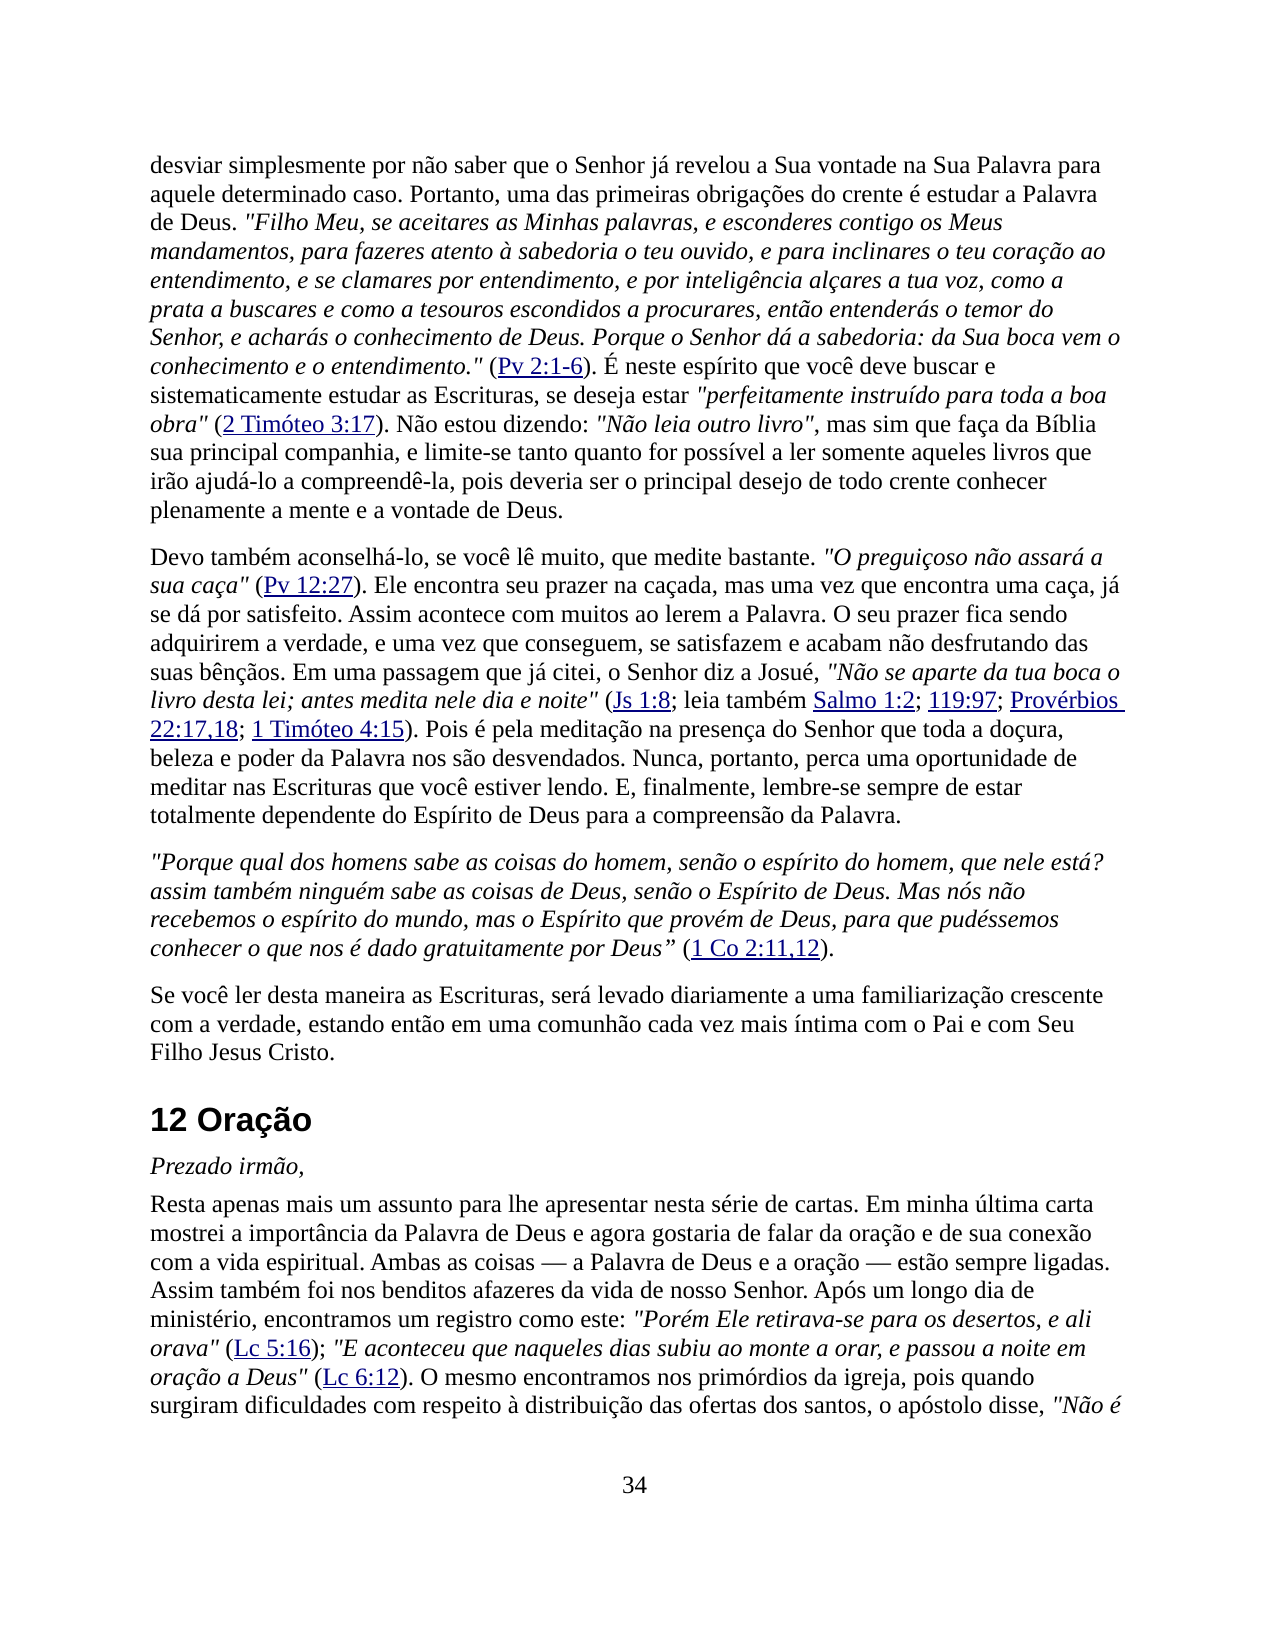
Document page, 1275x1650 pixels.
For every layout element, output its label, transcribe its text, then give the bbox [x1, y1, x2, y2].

text Devo também aconselhá-lo, se você lê muito, que medite bastante. "O preguiçoso não assará a sua caça" (Pv 12:27). Ele encontra seu prazer na caçada, mas uma vez que encontra uma caça, já se dá por satisfeito. Assim acontece com muitos ao lerem a Palavra. O seu prazer fica sendo adquirirem a verdade, e uma vez que conseguem, se satisfazem e acabam não desfrutando das suas bênçãos. Em uma passagem que já citei, o Senhor diz a Josué, "Não se aparte da tua boca o livro desta lei; antes medita nele dia e noite" (Js 1:8; leia também Salmo 1:2; 119:97; Provérbios 22:17,18; 1 Timóteo 4:15). Pois é pela meditação na presença do Senhor que toda a doçura, beleza e poder da Palavra nos são desvendados. Nunca, portanto, perca uma oportunidade de meditar nas Escrituras que você estiver lendo. E, finalmente, lembre-se sempre de estar totalmente dependente do Espírito de Deus para a compreensão da Palavra. [150, 542, 1125, 829]
text Prezado irmão, [150, 1151, 1125, 1180]
text Se você ler desta maneira as Escrituras, será levado diariamente a uma familiarização crescente com a verdade, estando então em uma comunhão cada vez mais íntima com o Pai e com Seu Filho Jesus Cristo. [150, 980, 1125, 1066]
text Resta apenas mais um assunto para lhe apresentar nesta série de cartas. Em minha última carta mostrei a importância da Palavra de Deus e agora gostaria de falar da oração e de sua conexão com a vida espiritual. Ambas as coisas — a Palavra de Deus e a oração — estão sempre ligadas. Assim também foi nos benditos afazeres da vida de nosso Senhor. Após um longo dia de ministério, encontramos um registro como este: "Porém Ele retirava-se para os desertos, e ali orava" (Lc 5:16); "E aconteceu que naqueles dias subiu ao monte a orar, e passou a noite em oração a Deus" (Lc 6:12). O mesmo encontramos nos primórdios da igreja, pois quando surgiram dificuldades com respeito à distribuição das ofertas dos santos, o apóstolo disse, "Não é [150, 1189, 1125, 1419]
subtitle 12 Oração [150, 1100, 1125, 1139]
text desviar simplesmente por não saber que o Senhor já revelou a Sua vontade na Sua Palavra para aquele determinado caso. Portanto, uma das primeiras obrigações do crente é estudar a Palavra de Deus. "Filho Meu, se aceitares as Minhas palavras, e esconderes contigo os Meus mandamentos, para fazeres atento à sabedoria o teu ouvido, e para inclinares o teu coração ao entendimento, e se clamares por entendimento, e por inteligência alçares a tua voz, como a prata a buscares e como a tesouros escondidos a procurares, então entenderás o temor do Senhor, e acharás o conhecimento de Deus. Porque o Senhor dá a sabedoria: da Sua boca vem o conhecimento e o entendimento." (Pv 2:1-6). É neste espírito que você deve buscar e sistematicamente estudar as Escrituras, se deseja estar "perfeitamente instruído para toda a boa obra" (2 Timóteo 3:17). Não estou dizendo: "Não leia outro livro", mas sim que faça da Bíblia sua principal companhia, e limite-se tanto quanto for possível a ler somente aqueles livros que irão ajudá-lo a compreendê-la, pois deveria ser o principal desejo de todo crente conhecer plenamente a mente e a vontade de Deus. [150, 150, 1125, 524]
text "Porque qual dos homens sabe as coisas do homem, senão o espírito do homem, que nele está? assim também ninguém sabe as coisas de Deus, senão o Espírito de Deus. Mas nós não recebemos o espírito do mundo, mas o Espírito que provém de Deus, para que pudéssemos conhecer o que nos é dado gratuitamente por Deus” (1 Co 2:11,12). [150, 847, 1125, 962]
